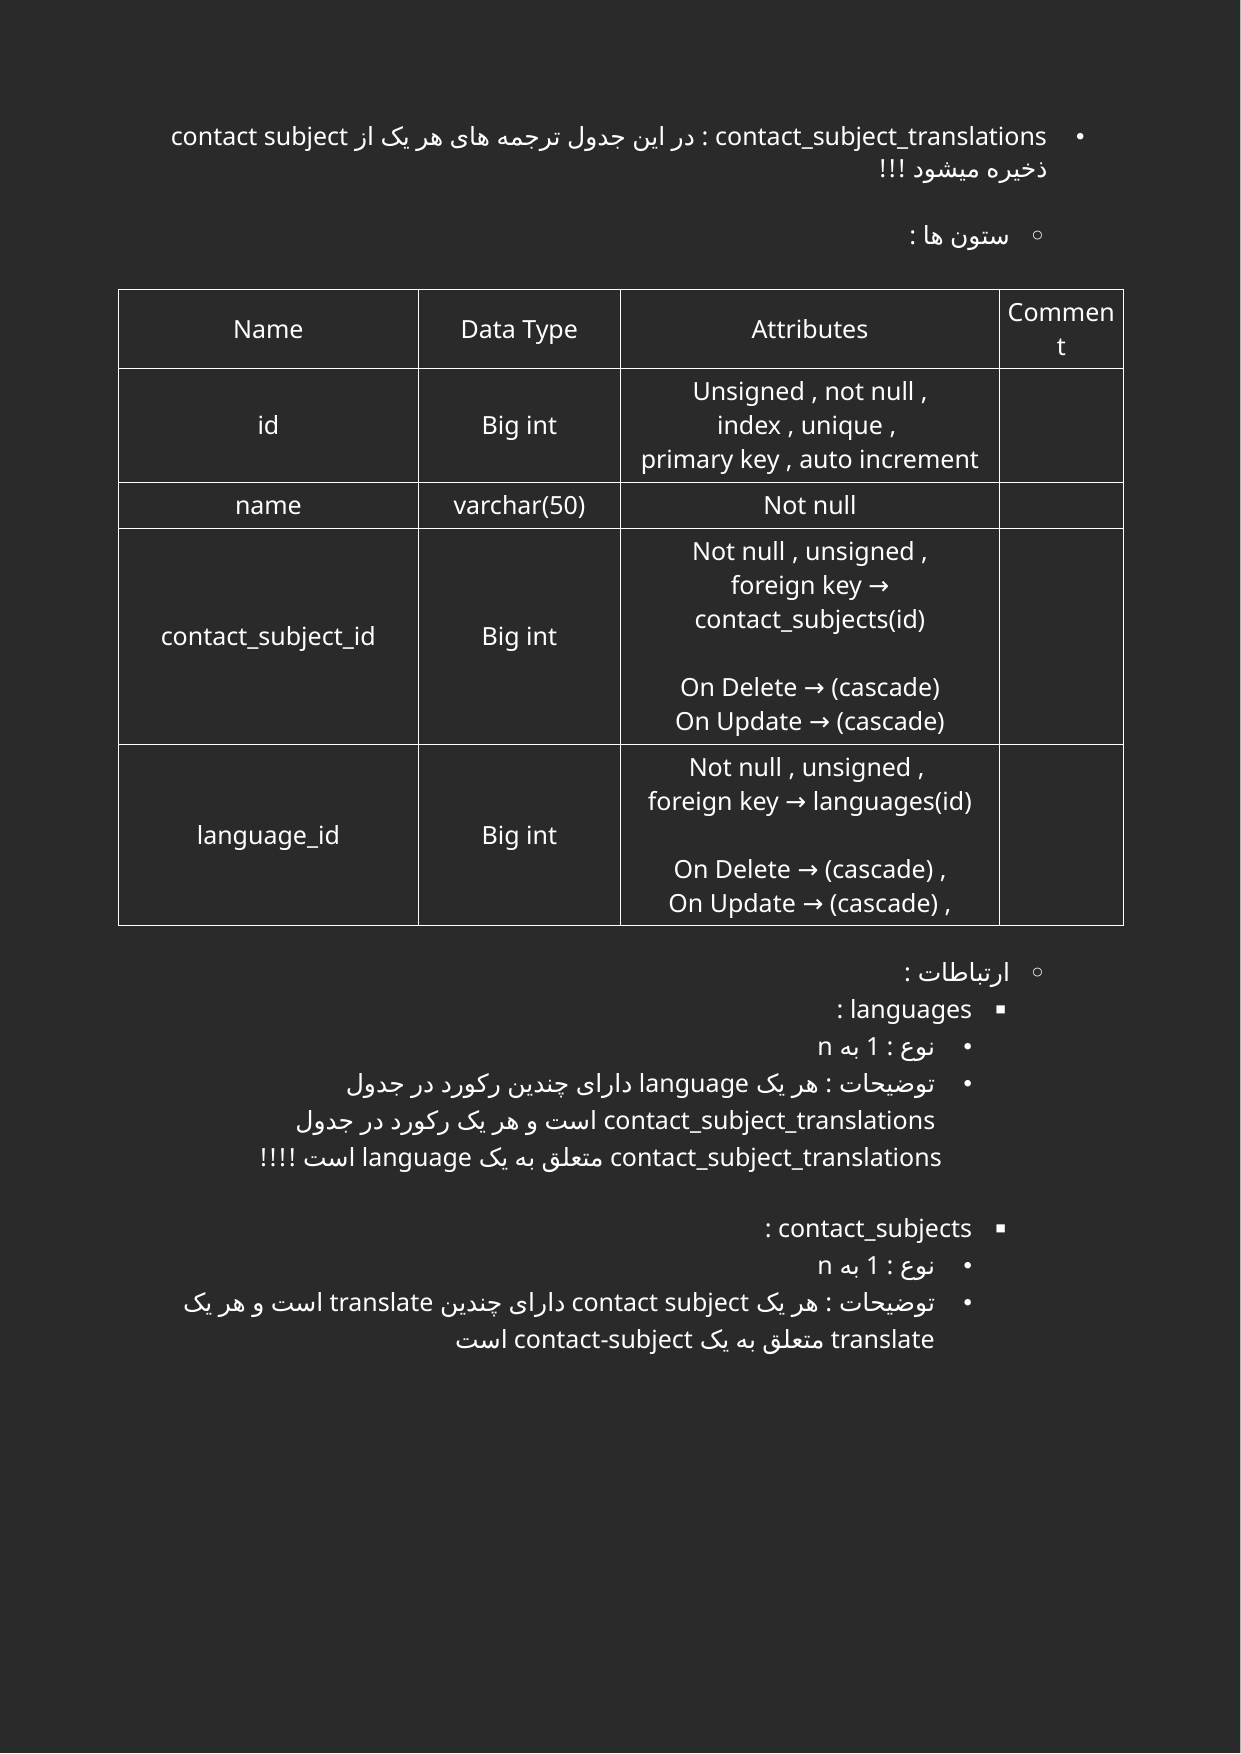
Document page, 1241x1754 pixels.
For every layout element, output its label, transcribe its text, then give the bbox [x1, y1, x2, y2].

table_header Data Type [419, 290, 620, 368]
text contact_subject_translations متعلق به یک language است !!!! [118, 1140, 1122, 1177]
table_cell Big int [419, 529, 620, 743]
text contact_subject_translations است و هر یک رکورد در جدول [118, 1103, 1122, 1140]
table_cell Unsigned , not null , index , unique , primary key , auto increment [621, 369, 999, 482]
table_cell Not null [621, 483, 999, 527]
table_cell [1000, 483, 1123, 527]
table_cell contact_subject_id [119, 529, 418, 743]
list توضیحات : هر یک language دارای چندین رکورد در جدول [118, 1066, 972, 1103]
list نوع : 1 به n [118, 1248, 972, 1285]
table_header Attributes [621, 290, 999, 368]
list contact_subject_translations : در این جدول ترجمه های هر یک از contact subject ذخیره میشود !!! [118, 118, 1085, 188]
list توضیحات : هر یک contact subject دارای چندین translate است و هر یک translate متعلق به یک contact-subject است [118, 1285, 972, 1359]
table_cell [1000, 529, 1123, 743]
list languages : [118, 992, 1010, 1029]
table_cell varchar(50) [419, 483, 620, 527]
table_cell [1000, 369, 1123, 482]
table_header Name [119, 290, 418, 368]
list ستون ها : [118, 222, 1047, 254]
table_cell Big int [419, 745, 620, 925]
table_cell [1000, 745, 1123, 925]
list ارتباطات :‌ [118, 959, 1047, 992]
table_cell name [119, 483, 418, 527]
table_cell language_id [119, 745, 418, 925]
list نوع : 1 به n [118, 1029, 972, 1066]
table_header Comment [1000, 290, 1123, 368]
table_cell id [119, 369, 418, 482]
table_cell Not null , unsigned , foreign key → languages(id) On Delete → (cascade) , On Update → (cascade) , [621, 745, 999, 925]
table_cell Big int [419, 369, 620, 482]
list contact_subjects : [118, 1211, 1010, 1248]
table_cell Not null , unsigned , foreign key → contact_subjects(id) On Delete → (cascade) On Update → (cascade) [621, 529, 999, 743]
